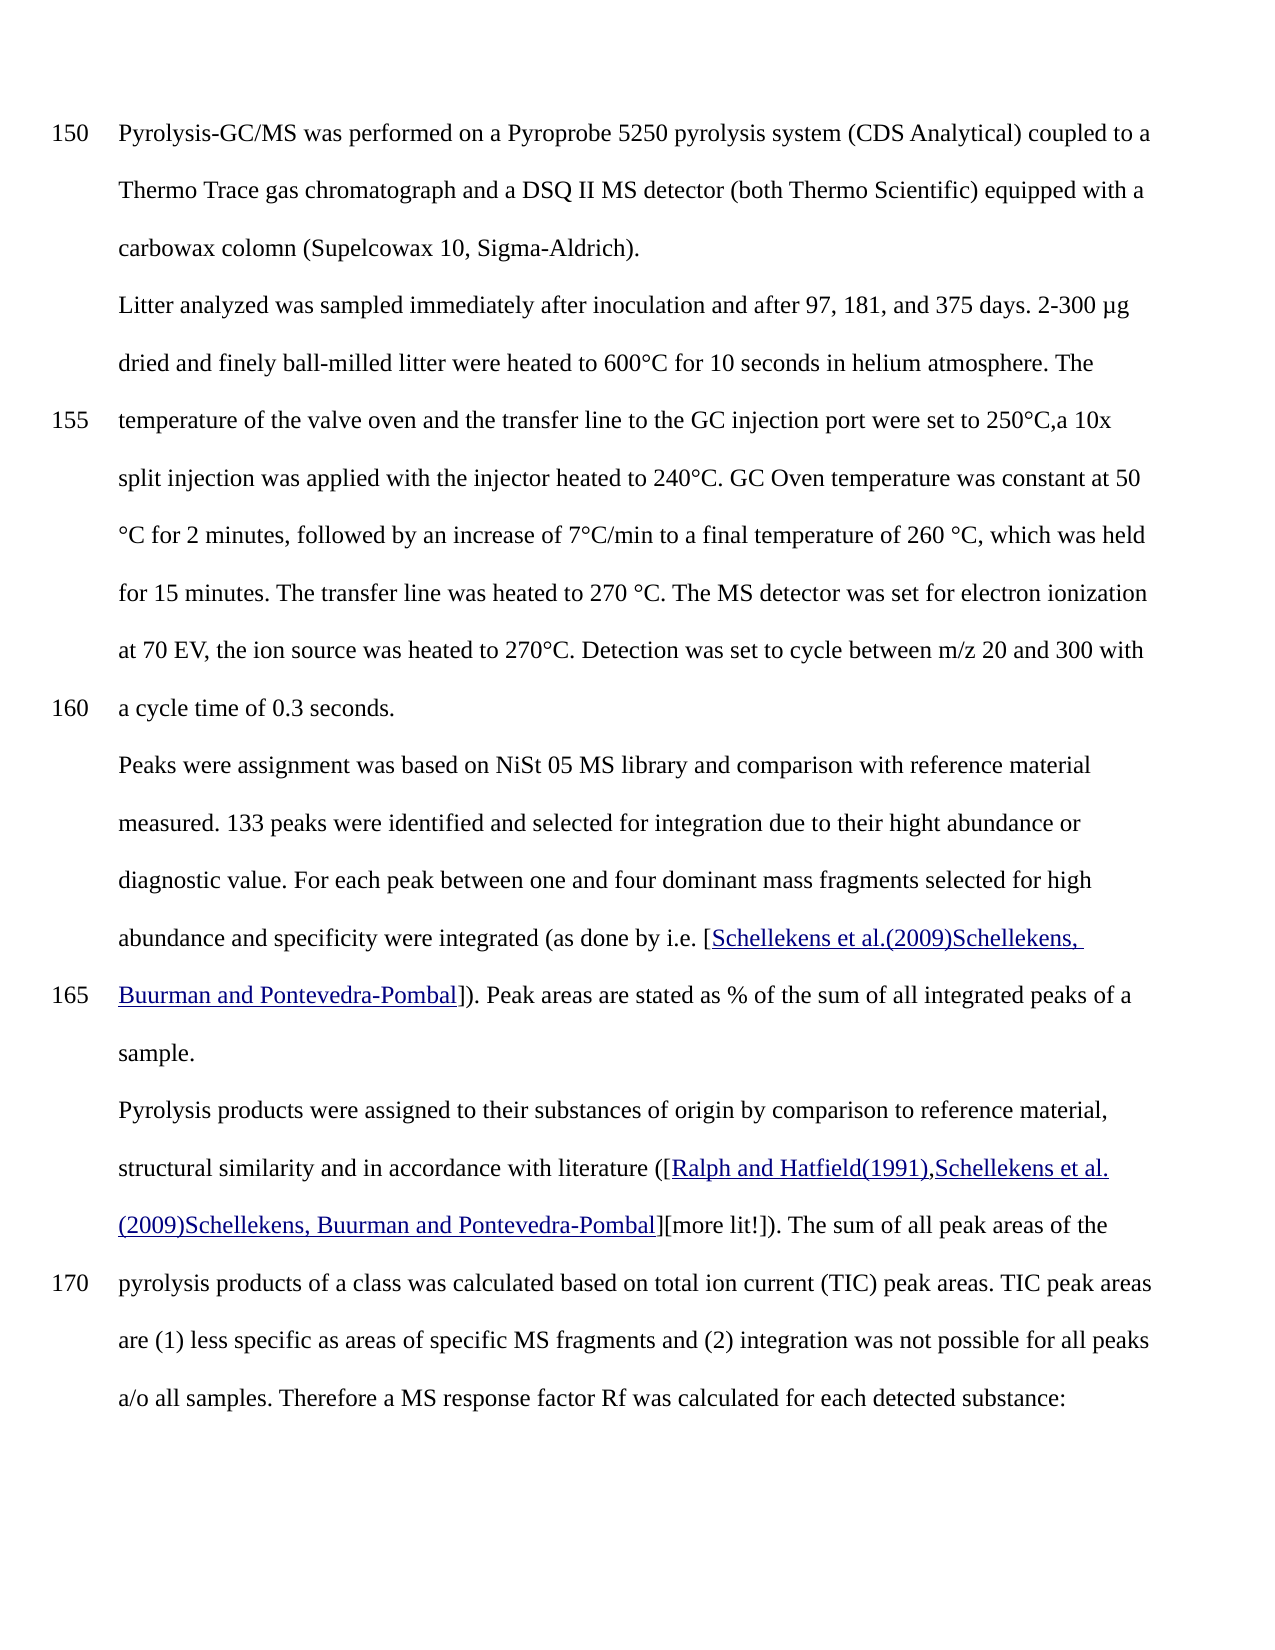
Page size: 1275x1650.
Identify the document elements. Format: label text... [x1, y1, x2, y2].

text Pyrolysis products were assigned to their substances of origin by comparison to reference material, structural similarity and in accordance with literature ([Ralph and Hatfield(1991),Schellekens et al.(2009)Schellekens, Buurman and Pontevedra-Pombal][more lit!]). The sum of all peak areas of the pyrolysis products of a class was calculated based on total ion current (TIC) peak areas. TIC peak areas are (1) less specific as areas of specific MS fragments and (2) integration was not possible for all peaks a/o all samples. Therefore a MS response factor Rf was calculated for each detected substance: [118, 1096, 1157, 1412]
text Litter analyzed was sampled immediately after inoculation and after 97, 181, and 375 days. 2-300 µg dried and finely ball-milled litter were heated to 600°C for 10 seconds in helium atmosphere. The temperature of the valve oven and the transfer line to the GC injection port were set to 250°C,a 10x split injection was applied with the injector heated to 240°C. GC Oven temperature was constant at 50 °C for 2 minutes, followed by an increase of 7°C/min to a final temperature of 260 °C, which was held for 15 minutes. The transfer line was heated to 270 °C. The MS detector was set for electron ionization at 70 EV, the ion source was heated to 270°C. Detection was set to cycle between m/z 20 and 300 with a cycle time of 0.3 seconds. [118, 291, 1157, 722]
text Pyrolysis-GC/MS was performed on a Pyroprobe 5250 pyrolysis system (CDS Analytical) coupled to a Thermo Trace gas chromatograph and a DSQ II MS detector (both Thermo Scientific) equipped with a carbowax colomn (Supelcowax 10, Sigma-Aldrich). [118, 118, 1157, 262]
text Peaks were assignment was based on NiSt 05 MS library and comparison with reference material measured. 133 peaks were identified and selected for integration due to their hight abundance or diagnostic value. For each peak between one and four dominant mass fragments selected for high abundance and specificity were integrated (as done by i.e. [Schellekens et al.(2009)Schellekens, Buurman and Pontevedra-Pombal]). Peak areas are stated as % of the sum of all integrated peaks of a sample. [118, 751, 1157, 1067]
